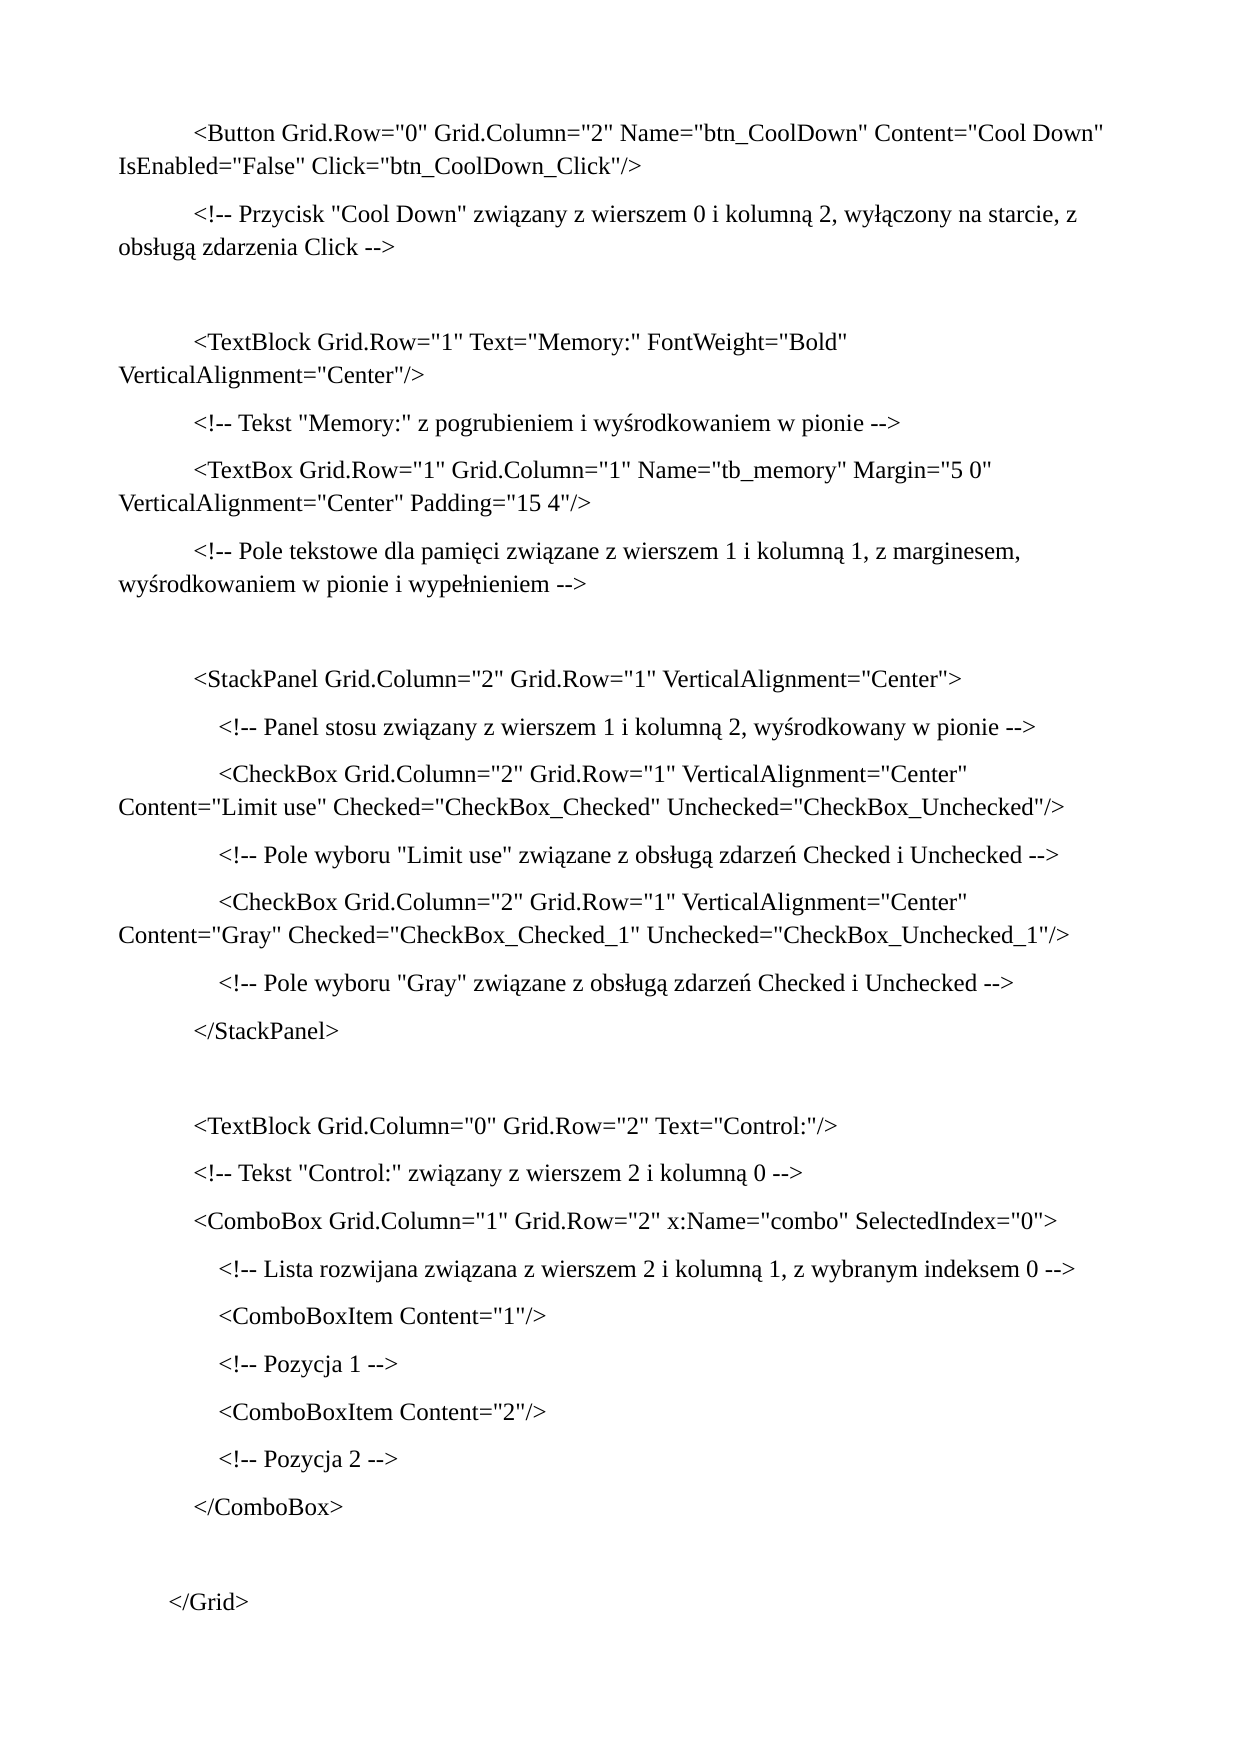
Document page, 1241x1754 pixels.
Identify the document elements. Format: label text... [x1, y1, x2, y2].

text <TextBlock Grid.Column="0" Grid.Row="2" Text="Control:"/> [118, 1111, 1122, 1140]
text </ComboBox> [118, 1492, 1122, 1521]
text <!-- Przycisk "Cool Down" związany z wierszem 0 i kolumną 2, wyłączony na starcie, z obsługą zdarzenia Click --> [118, 199, 1122, 261]
text <!-- Pozycja 1 --> [118, 1349, 1122, 1378]
text <TextBox Grid.Row="1" Grid.Column="1" Name="tb_memory" Margin="5 0" VerticalAlignment="Center" Padding="15 4"/> [118, 455, 1122, 517]
text <!-- Pole tekstowe dla pamięci związane z wierszem 1 i kolumną 1, z marginesem, wyśrodkowaniem w pionie i wypełnieniem --> [118, 536, 1122, 598]
text <ComboBoxItem Content="1"/> [118, 1301, 1122, 1330]
text </StackPanel> [118, 1016, 1122, 1044]
text <StackPanel Grid.Column="2" Grid.Row="1" VerticalAlignment="Center"> [118, 664, 1122, 693]
text <!-- Panel stosu związany z wierszem 1 i kolumną 2, wyśrodkowany w pionie --> [118, 712, 1122, 740]
text <CheckBox Grid.Column="2" Grid.Row="1" VerticalAlignment="Center" Content="Gray" Checked="CheckBox_Checked_1" Unchecked="CheckBox_Unchecked_1"/> [118, 887, 1122, 949]
text <ComboBoxItem Content="2"/> [118, 1397, 1122, 1425]
text <!-- Tekst "Control:" związany z wierszem 2 i kolumną 0 --> [118, 1158, 1122, 1187]
text <TextBlock Grid.Row="1" Text="Memory:" FontWeight="Bold" VerticalAlignment="Center"/> [118, 327, 1122, 389]
text <!-- Lista rozwijana związana z wierszem 2 i kolumną 1, z wybranym indeksem 0 --> [118, 1254, 1122, 1282]
text <!-- Pozycja 2 --> [118, 1444, 1122, 1473]
text <ComboBox Grid.Column="1" Grid.Row="2" x:Name="combo" SelectedIndex="0"> [118, 1206, 1122, 1235]
text </Grid> [118, 1587, 1122, 1616]
text <Button Grid.Row="0" Grid.Column="2" Name="btn_CoolDown" Content="Cool Down" IsEnabled="False" Click="btn_CoolDown_Click"/> [118, 118, 1122, 180]
text <!-- Pole wyboru "Gray" związane z obsługą zdarzeń Checked i Unchecked --> [118, 968, 1122, 997]
text <!-- Pole wyboru "Limit use" związane z obsługą zdarzeń Checked i Unchecked --> [118, 840, 1122, 869]
text <CheckBox Grid.Column="2" Grid.Row="1" VerticalAlignment="Center" Content="Limit use" Checked="CheckBox_Checked" Unchecked="CheckBox_Unchecked"/> [118, 759, 1122, 821]
text <!-- Tekst "Memory:" z pogrubieniem i wyśrodkowaniem w pionie --> [118, 408, 1122, 436]
